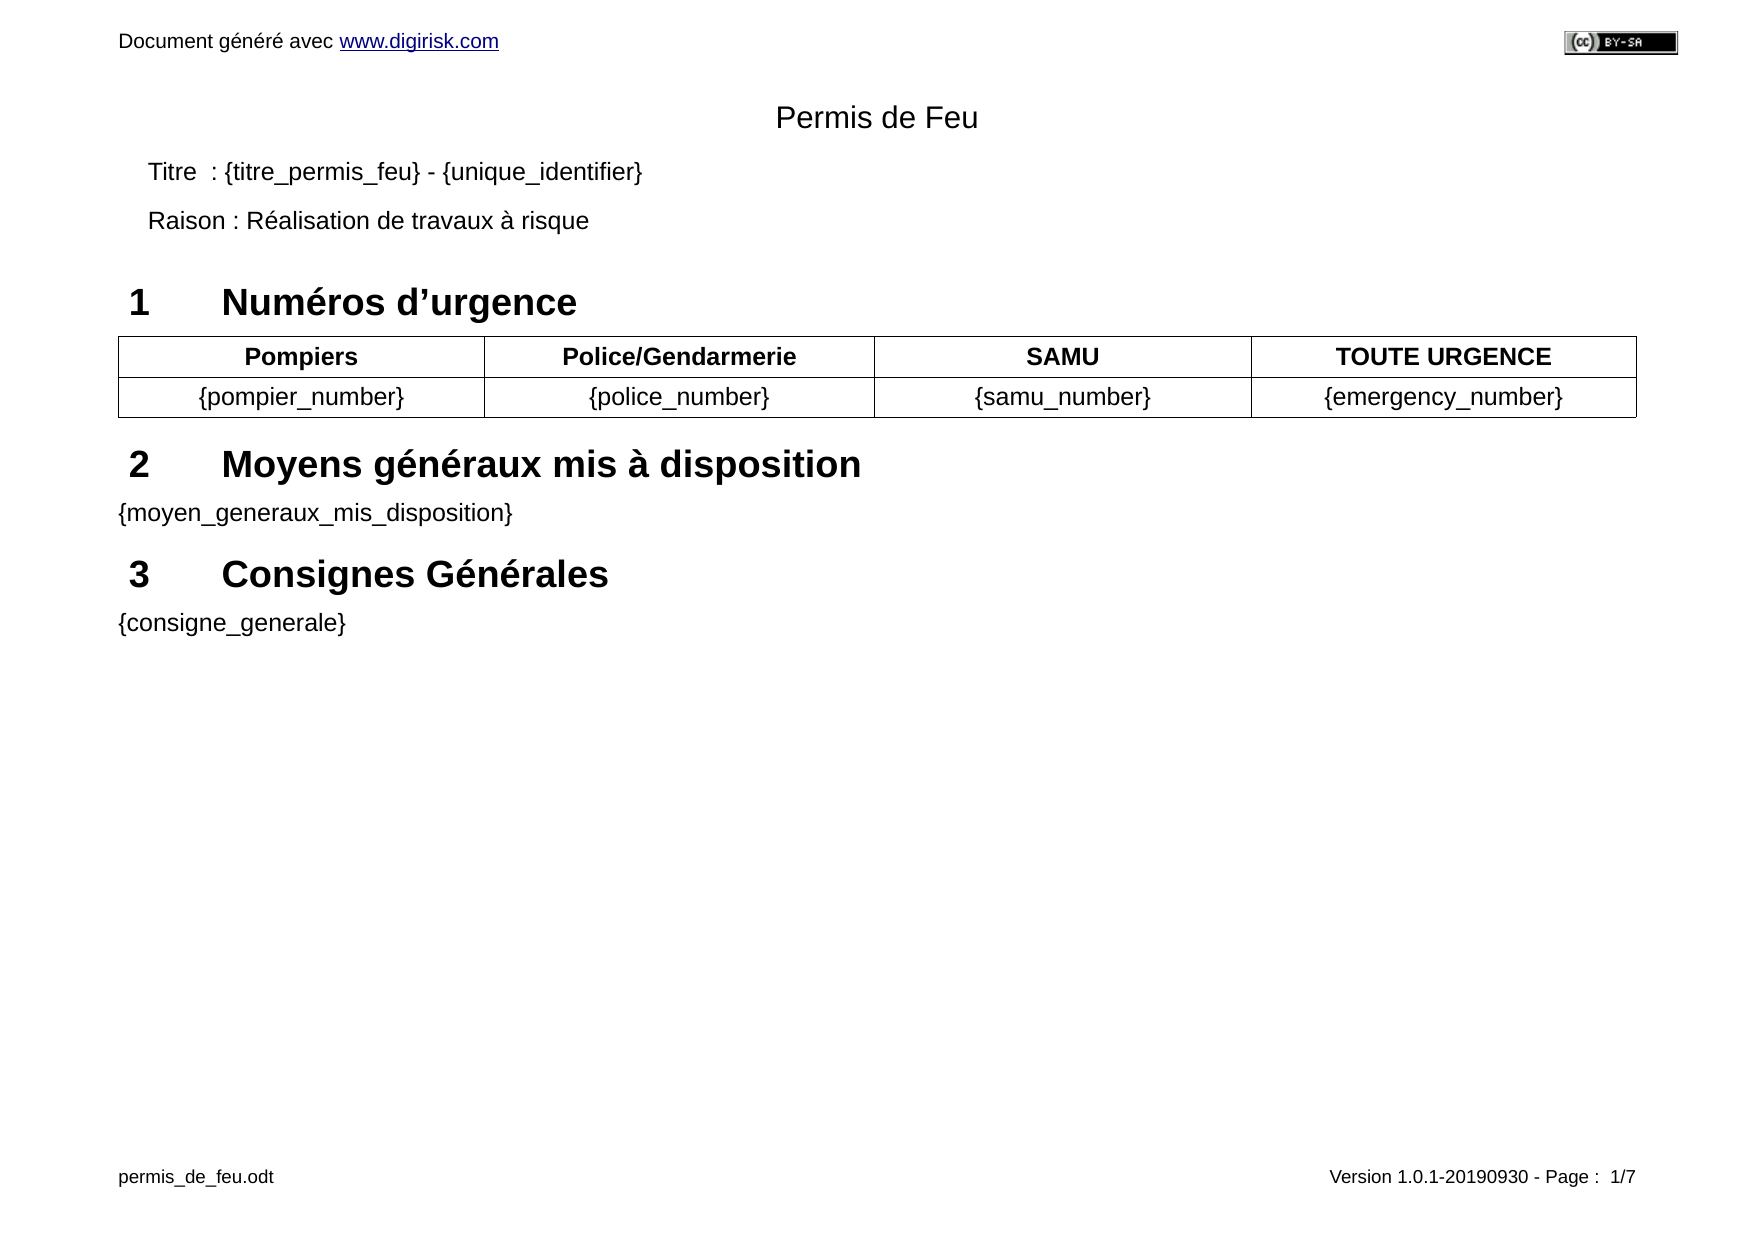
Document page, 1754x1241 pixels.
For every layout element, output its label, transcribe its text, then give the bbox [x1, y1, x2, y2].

table_header TOUTE URGENCE [1252, 337, 1636, 377]
list Raison : Réalisation de travaux à risque [118, 206, 1636, 235]
list Titre : {titre_permis_feu} - {unique_identifier} [118, 157, 1636, 186]
table_header SAMU [875, 337, 1251, 377]
subtitle Numéros d’urgence [118, 280, 1636, 324]
text Permis de Feu [118, 99, 1636, 135]
picture [1564, 31, 1679, 55]
table_cell {pompier_number} [119, 378, 484, 417]
text {moyen_generaux_mis_disposition} [118, 498, 1636, 527]
subtitle Consignes Générales [118, 552, 1636, 596]
table_cell {police_number} [485, 378, 874, 417]
table_cell {samu_number} [875, 378, 1251, 417]
subtitle Moyens généraux mis à disposition [118, 442, 1636, 486]
text {consigne_generale} [118, 608, 1636, 637]
table_cell {emergency_number} [1252, 378, 1636, 417]
table_header Pompiers [119, 337, 484, 377]
table_header Police/Gendarmerie [485, 337, 874, 377]
